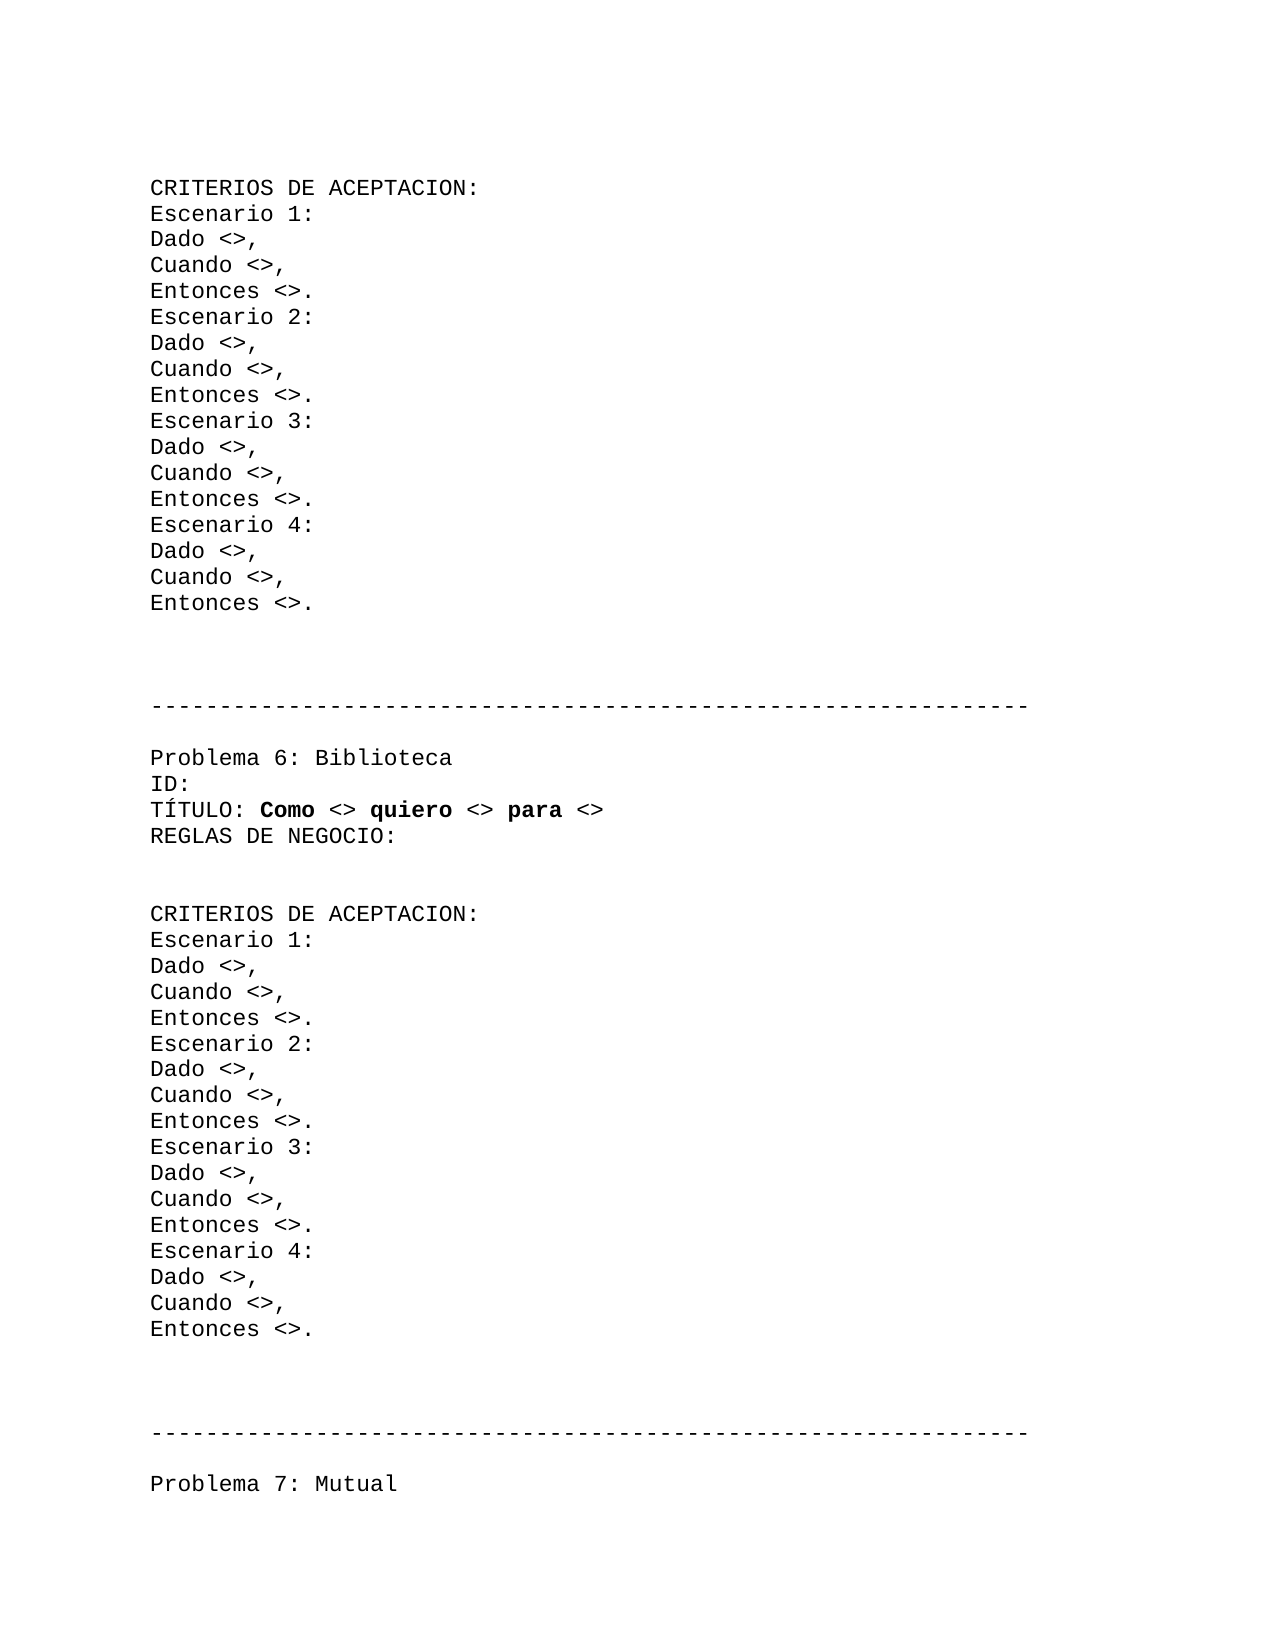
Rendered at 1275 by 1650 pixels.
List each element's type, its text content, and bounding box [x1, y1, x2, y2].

text Dado <>, [150, 228, 1125, 254]
text Cuando <>, [150, 565, 1125, 591]
text REGLAS DE NEGOCIO: [150, 824, 1125, 850]
text Problema 6: Biblioteca [150, 747, 1125, 772]
text Dado <>, [150, 539, 1125, 565]
text Dado <>, [150, 1265, 1125, 1291]
text Escenario 3: [150, 409, 1125, 435]
text Entonces <>. [150, 383, 1125, 409]
text Problema 7: Mutual [150, 1473, 1125, 1499]
text CRITERIOS DE ACEPTACION: [150, 176, 1125, 202]
text Cuando <>, [150, 461, 1125, 487]
text ---------------------------------------------------------------- [150, 1421, 1125, 1447]
text Entonces <>. [150, 1110, 1125, 1136]
text TÍTULO: Como <> quiero <> para <> [150, 798, 1125, 824]
text Entonces <>. [150, 1317, 1125, 1343]
text Entonces <>. [150, 487, 1125, 513]
text Cuando <>, [150, 357, 1125, 383]
text Entonces <>. [150, 1006, 1125, 1032]
text Dado <>, [150, 435, 1125, 461]
text Entonces <>. [150, 1213, 1125, 1239]
text Escenario 4: [150, 1239, 1125, 1265]
text Cuando <>, [150, 1187, 1125, 1213]
text Entonces <>. [150, 591, 1125, 617]
text Escenario 2: [150, 306, 1125, 332]
text Dado <>, [150, 954, 1125, 980]
text Escenario 2: [150, 1032, 1125, 1058]
text Cuando <>, [150, 980, 1125, 1006]
text Escenario 3: [150, 1136, 1125, 1162]
text Cuando <>, [150, 254, 1125, 280]
text Dado <>, [150, 332, 1125, 357]
text Cuando <>, [150, 1291, 1125, 1317]
text ---------------------------------------------------------------- [150, 695, 1125, 721]
text Escenario 1: [150, 202, 1125, 228]
text Escenario 4: [150, 513, 1125, 539]
text CRITERIOS DE ACEPTACION: [150, 902, 1125, 928]
text ID: [150, 772, 1125, 798]
text Cuando <>, [150, 1084, 1125, 1110]
text Dado <>, [150, 1058, 1125, 1084]
text Escenario 1: [150, 928, 1125, 954]
text Entonces <>. [150, 280, 1125, 306]
text Dado <>, [150, 1162, 1125, 1187]
